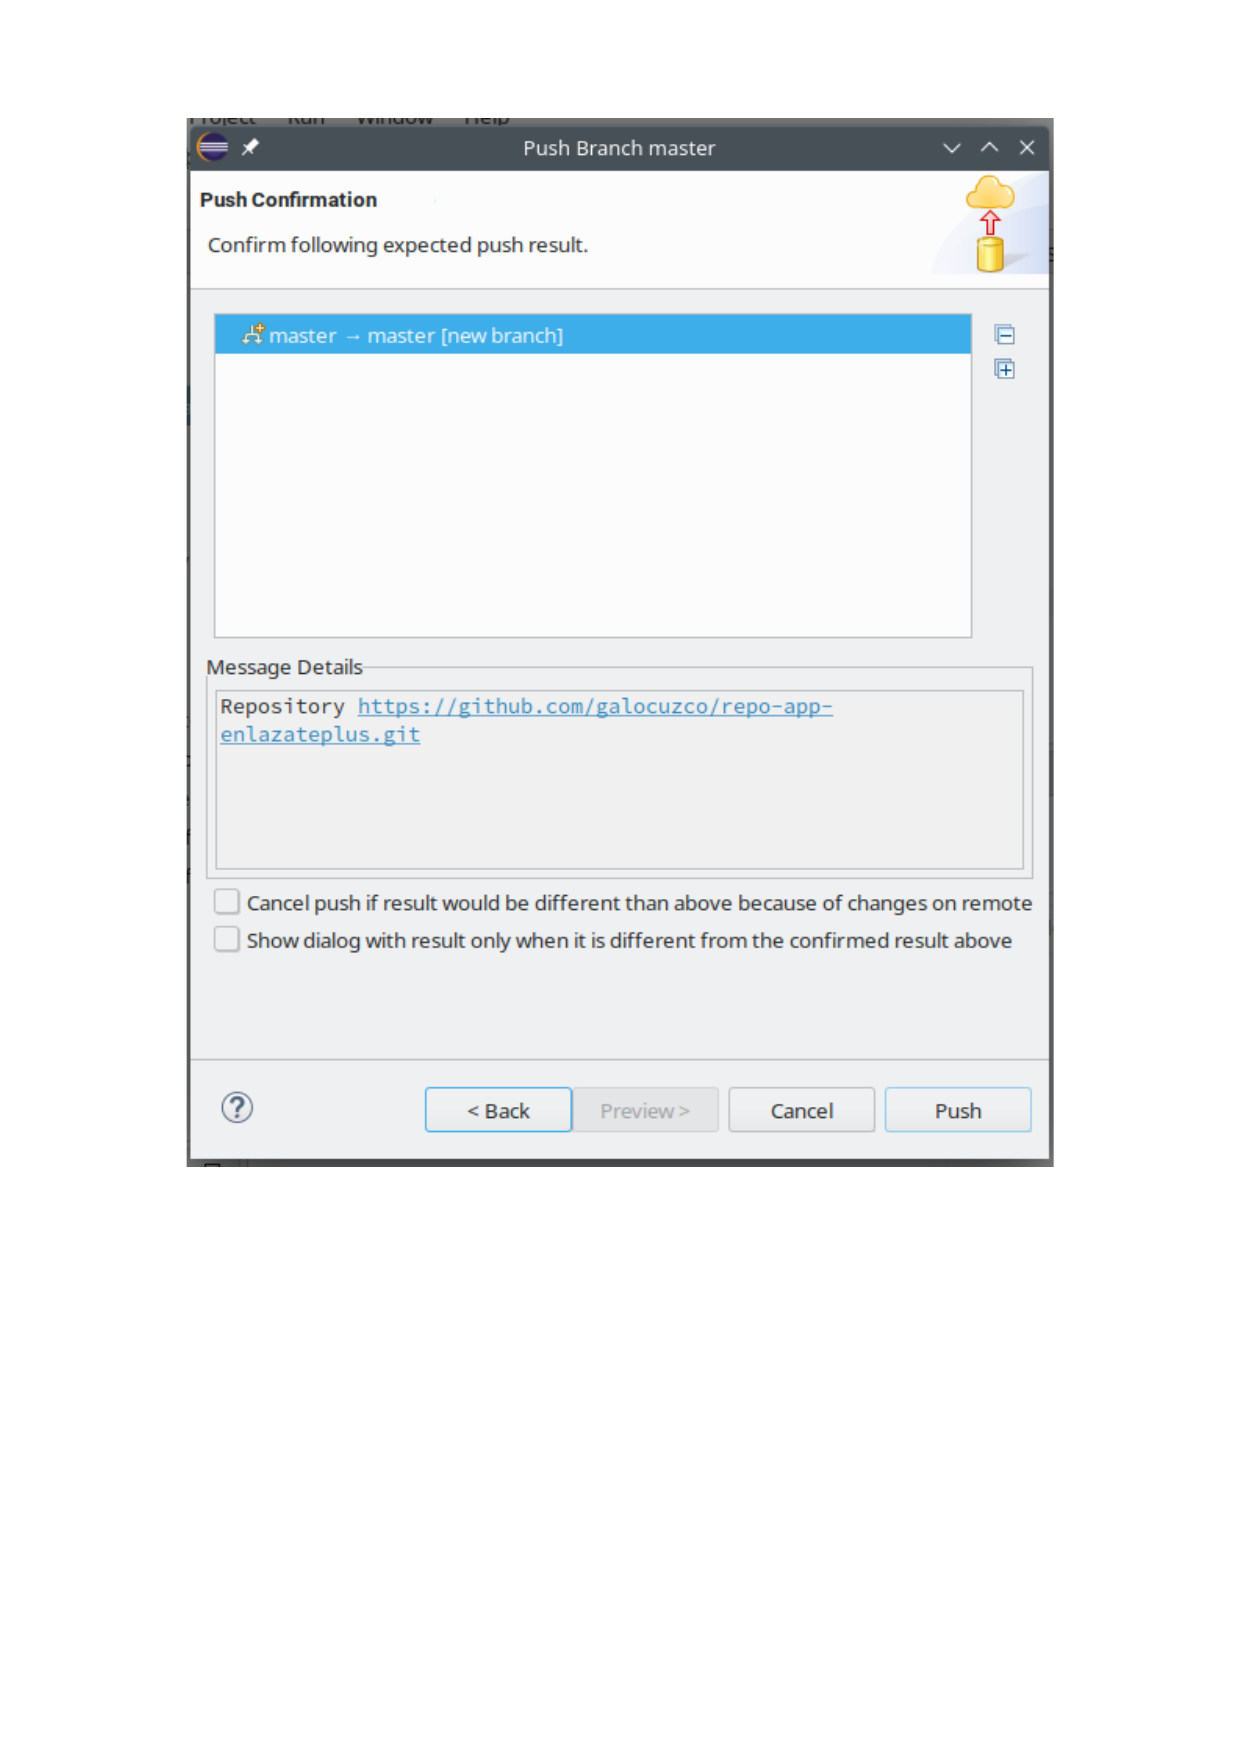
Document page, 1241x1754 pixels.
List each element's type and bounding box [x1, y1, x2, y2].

picture [186, 118, 1054, 1167]
